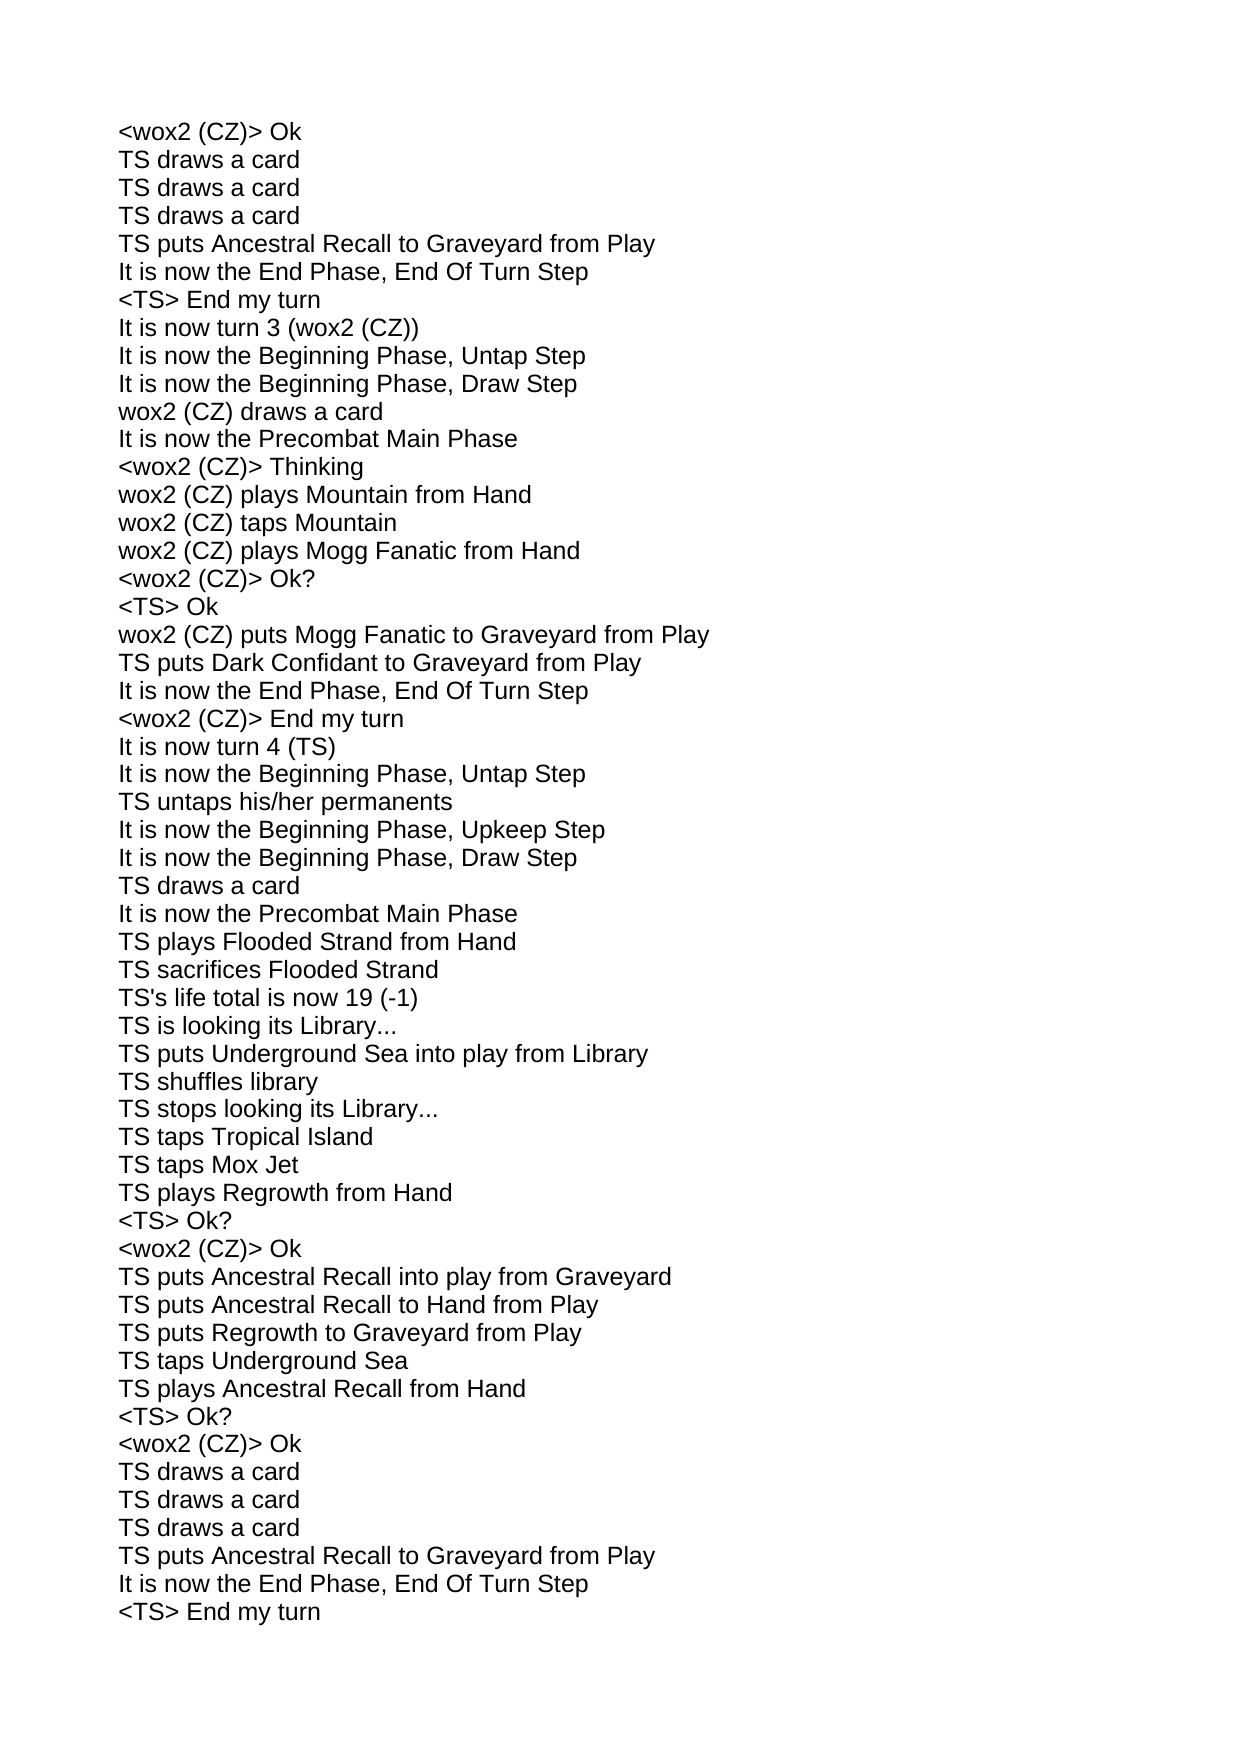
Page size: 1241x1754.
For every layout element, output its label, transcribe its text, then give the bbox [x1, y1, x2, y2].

text TS draws a card [118, 146, 1122, 174]
text It is now the Beginning Phase, Untap Step [118, 760, 1122, 788]
text TS draws a card [118, 872, 1122, 900]
text It is now the Beginning Phase, Draw Step [118, 844, 1122, 872]
text TS draws a card [118, 1486, 1122, 1514]
text TS puts Ancestral Recall to Graveyard from Play [118, 230, 1122, 258]
text <wox2 (CZ)> Ok [118, 118, 1122, 146]
text It is now the Beginning Phase, Untap Step [118, 341, 1122, 369]
text TS stops looking its Library... [118, 1095, 1122, 1123]
text <TS> Ok? [118, 1207, 1122, 1235]
text TS puts Ancestral Recall into play from Graveyard [118, 1263, 1122, 1291]
text TS draws a card [118, 174, 1122, 202]
text It is now the Precombat Main Phase [118, 425, 1122, 453]
text TS shuffles library [118, 1067, 1122, 1095]
text It is now turn 4 (TS) [118, 732, 1122, 760]
text TS puts Underground Sea into play from Library [118, 1039, 1122, 1067]
text It is now turn 3 (wox2 (CZ)) [118, 313, 1122, 341]
text TS's life total is now 19 (-1) [118, 983, 1122, 1011]
text <TS> Ok [118, 593, 1122, 621]
text wox2 (CZ) puts Mogg Fanatic to Graveyard from Play [118, 621, 1122, 648]
text TS taps Tropical Island [118, 1123, 1122, 1151]
text TS taps Underground Sea [118, 1346, 1122, 1374]
text <wox2 (CZ)> Ok? [118, 565, 1122, 593]
text It is now the Beginning Phase, Draw Step [118, 369, 1122, 397]
text TS sacrifices Flooded Strand [118, 956, 1122, 983]
text <wox2 (CZ)> End my turn [118, 704, 1122, 732]
text <TS> End my turn [118, 1598, 1122, 1626]
text TS plays Ancestral Recall from Hand [118, 1374, 1122, 1402]
text TS taps Mox Jet [118, 1151, 1122, 1179]
text It is now the End Phase, End Of Turn Step [118, 676, 1122, 704]
text wox2 (CZ) taps Mountain [118, 509, 1122, 537]
text <TS> Ok? [118, 1402, 1122, 1430]
text <wox2 (CZ)> Thinking [118, 453, 1122, 481]
text <TS> End my turn [118, 286, 1122, 313]
text TS untaps his/her permanents [118, 788, 1122, 816]
text TS puts Ancestral Recall to Graveyard from Play [118, 1542, 1122, 1570]
text TS draws a card [118, 1458, 1122, 1486]
text TS is looking its Library... [118, 1011, 1122, 1039]
text TS plays Flooded Strand from Hand [118, 928, 1122, 956]
text TS puts Dark Confidant to Graveyard from Play [118, 648, 1122, 676]
text It is now the End Phase, End Of Turn Step [118, 1570, 1122, 1598]
text <wox2 (CZ)> Ok [118, 1235, 1122, 1263]
text It is now the Precombat Main Phase [118, 900, 1122, 928]
text It is now the End Phase, End Of Turn Step [118, 258, 1122, 286]
text <wox2 (CZ)> Ok [118, 1430, 1122, 1458]
text wox2 (CZ) draws a card [118, 397, 1122, 425]
text TS puts Ancestral Recall to Hand from Play [118, 1291, 1122, 1318]
text TS plays Regrowth from Hand [118, 1179, 1122, 1207]
text wox2 (CZ) plays Mountain from Hand [118, 481, 1122, 509]
text TS draws a card [118, 202, 1122, 230]
text It is now the Beginning Phase, Upkeep Step [118, 816, 1122, 844]
text TS puts Regrowth to Graveyard from Play [118, 1318, 1122, 1346]
text wox2 (CZ) plays Mogg Fanatic from Hand [118, 537, 1122, 565]
text TS draws a card [118, 1514, 1122, 1542]
